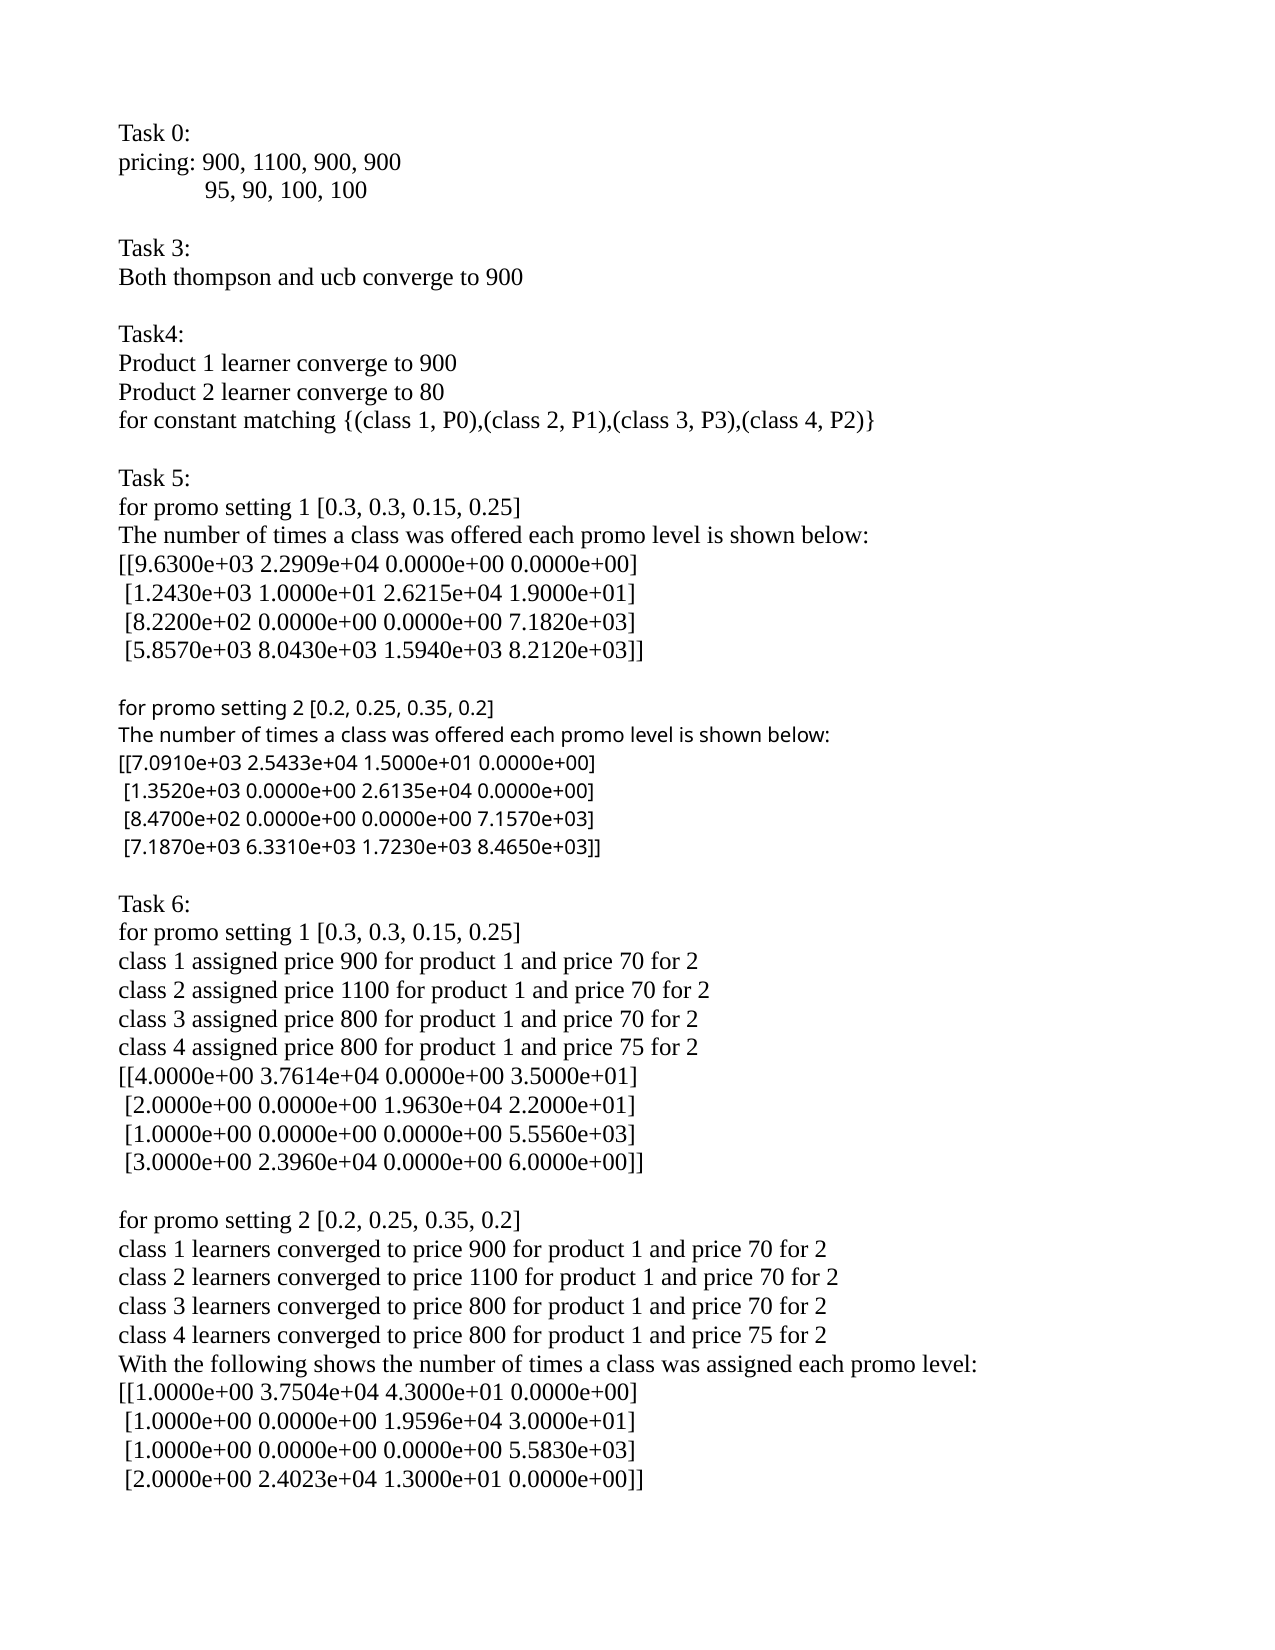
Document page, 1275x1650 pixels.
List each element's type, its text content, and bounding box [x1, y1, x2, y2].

text class 3 learners converged to price 800 for product 1 and price 70 for 2 [118, 1291, 1157, 1320]
text [[1.0000e+00 3.7504e+04 4.3000e+01 0.0000e+00] [118, 1377, 1157, 1406]
text The number of times a class was offered each promo level is shown below: [118, 721, 1157, 749]
text [2.0000e+00 0.0000e+00 1.9630e+04 2.2000e+01] [118, 1090, 1157, 1119]
text Product 2 learner converge to 80 [118, 377, 1157, 406]
text [8.2200e+02 0.0000e+00 0.0000e+00 7.1820e+03] [118, 607, 1157, 636]
text [[7.0910e+03 2.5433e+04 1.5000e+01 0.0000e+00] [118, 749, 1157, 777]
text Both thompson and ucb converge to 900 [118, 262, 1157, 291]
text [8.4700e+02 0.0000e+00 0.0000e+00 7.1570e+03] [118, 804, 1157, 832]
text class 2 assigned price 1100 for product 1 and price 70 for 2 [118, 975, 1157, 1004]
text 95, 90, 100, 100 [118, 176, 1157, 204]
text class 3 assigned price 800 for product 1 and price 70 for 2 [118, 1004, 1157, 1032]
text [7.1870e+03 6.3310e+03 1.7230e+03 8.4650e+03]] [118, 832, 1157, 860]
text [1.0000e+00 0.0000e+00 1.9596e+04 3.0000e+01] [118, 1406, 1157, 1435]
text With the following shows the number of times a class was assigned each promo level: [118, 1349, 1157, 1377]
text Task 6: [118, 889, 1157, 917]
text [[4.0000e+00 3.7614e+04 0.0000e+00 3.5000e+01] [118, 1061, 1157, 1090]
text Task4: [118, 319, 1157, 348]
text for promo setting 1 [0.3, 0.3, 0.15, 0.25] [118, 917, 1157, 946]
text Task 0: [118, 118, 1157, 147]
text Task 5: [118, 463, 1157, 492]
text [2.0000e+00 2.4023e+04 1.3000e+01 0.0000e+00]] [118, 1464, 1157, 1492]
text class 1 assigned price 900 for product 1 and price 70 for 2 [118, 946, 1157, 975]
text for promo setting 2 [0.2, 0.25, 0.35, 0.2] [118, 1205, 1157, 1234]
text class 2 learners converged to price 1100 for product 1 and price 70 for 2 [118, 1262, 1157, 1291]
text [1.3520e+03 0.0000e+00 2.6135e+04 0.0000e+00] [118, 777, 1157, 804]
text Product 1 learner converge to 900 [118, 348, 1157, 377]
text [1.0000e+00 0.0000e+00 0.0000e+00 5.5830e+03] [118, 1435, 1157, 1464]
text [5.8570e+03 8.0430e+03 1.5940e+03 8.2120e+03]] [118, 636, 1157, 664]
text for promo setting 1 [0.3, 0.3, 0.15, 0.25] [118, 492, 1157, 521]
text class 4 assigned price 800 for product 1 and price 75 for 2 [118, 1032, 1157, 1061]
text class 4 learners converged to price 800 for product 1 and price 75 for 2 [118, 1320, 1157, 1349]
text for constant matching {(class 1, P0),(class 2, P1),(class 3, P3),(class 4, P2)} [118, 406, 1157, 434]
text [1.0000e+00 0.0000e+00 0.0000e+00 5.5560e+03] [118, 1119, 1157, 1147]
text [3.0000e+00 2.3960e+04 0.0000e+00 6.0000e+00]] [118, 1147, 1157, 1176]
text for promo setting 2 [0.2, 0.25, 0.35, 0.2] [118, 693, 1157, 721]
text class 1 learners converged to price 900 for product 1 and price 70 for 2 [118, 1234, 1157, 1262]
text [1.2430e+03 1.0000e+01 2.6215e+04 1.9000e+01] [118, 578, 1157, 607]
text [[9.6300e+03 2.2909e+04 0.0000e+00 0.0000e+00] [118, 549, 1157, 578]
text pricing: 900, 1100, 900, 900 [118, 147, 1157, 176]
text The number of times a class was offered each promo level is shown below: [118, 521, 1157, 549]
text Task 3: [118, 233, 1157, 262]
